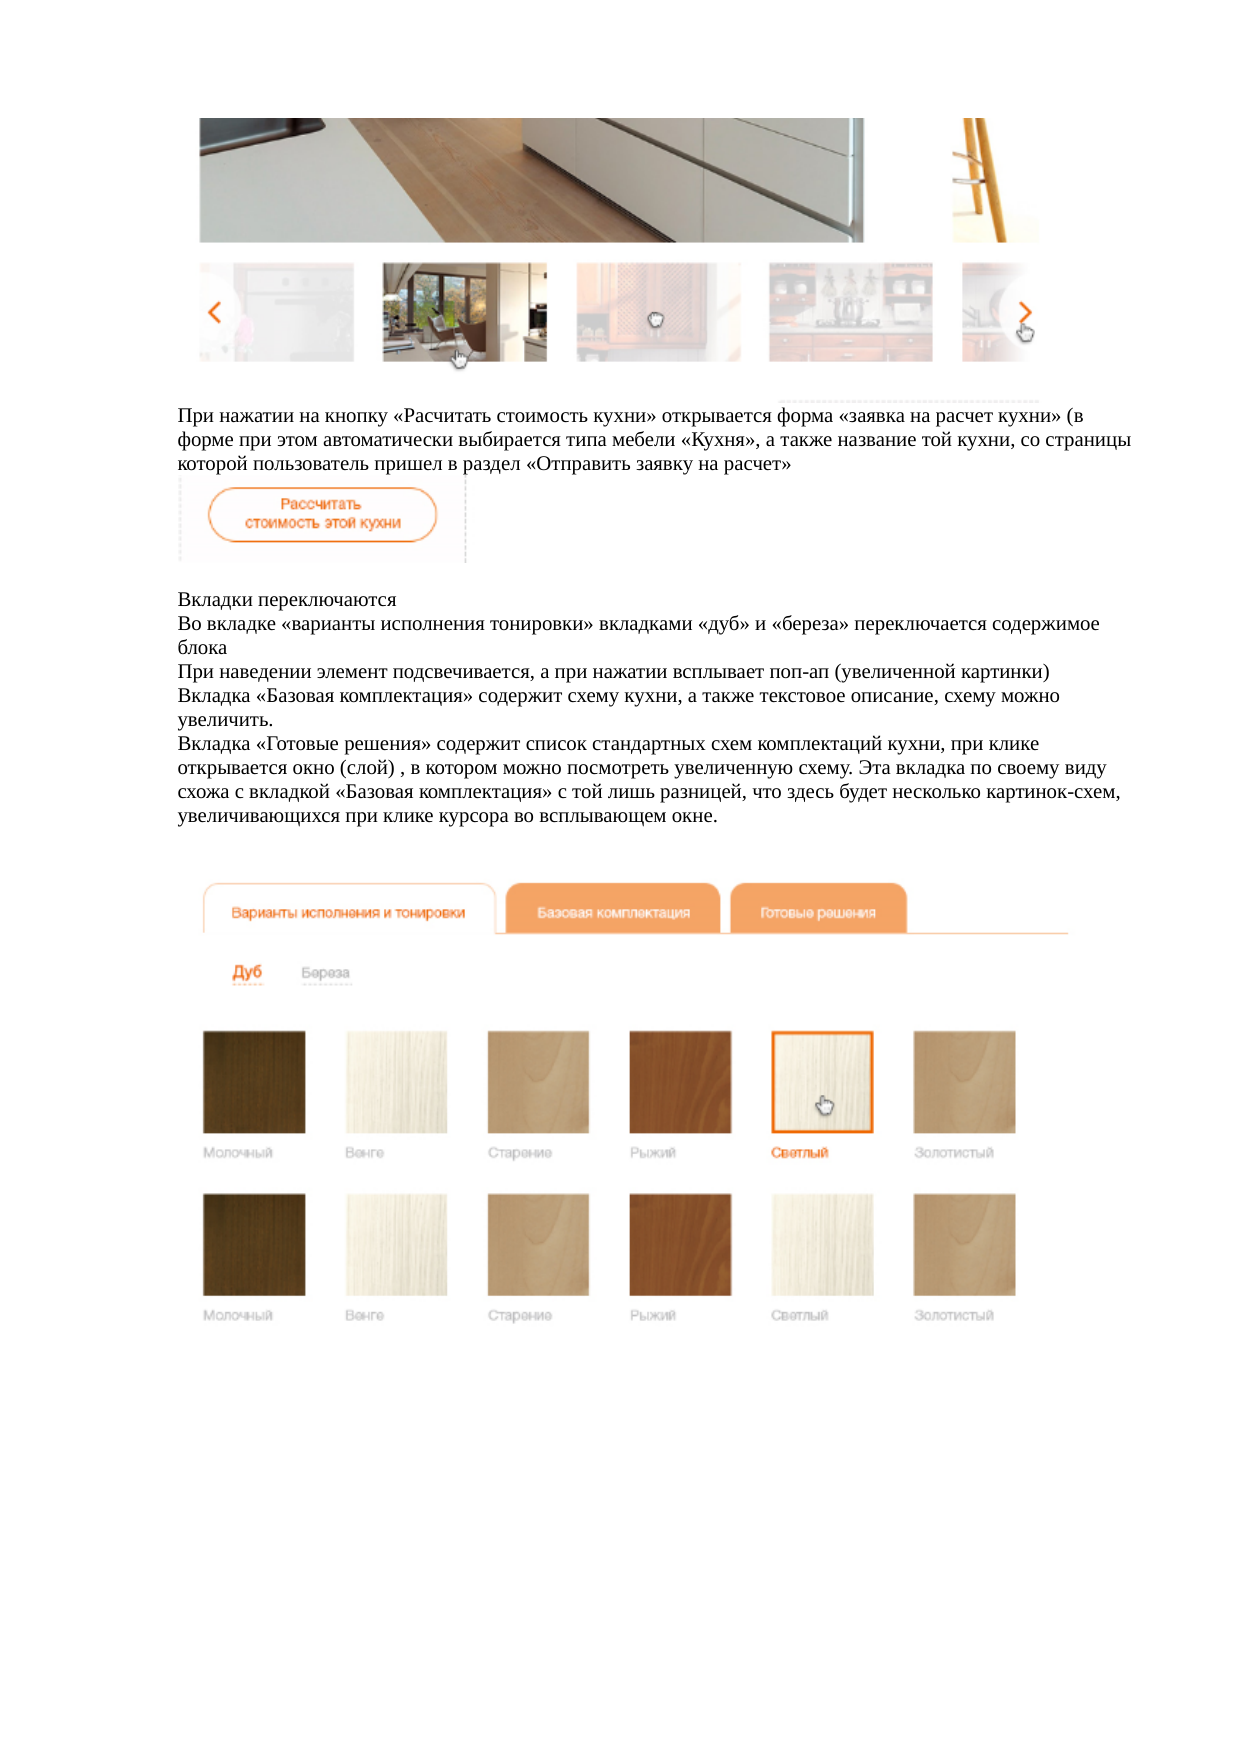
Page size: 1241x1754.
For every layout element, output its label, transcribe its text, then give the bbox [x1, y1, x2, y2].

text Во вкладке «варианты исполнения тонировки» вкладками «дуб» и «береза» переключается содержимое блока [177, 611, 1137, 659]
text При наведении элемент подсвечивается, а при нажатии всплывает поп-ап (увеличенной картинки) [177, 659, 1137, 683]
picture [177, 851, 1137, 1359]
text Вкладки переключаются [177, 587, 1137, 611]
picture [177, 118, 1137, 403]
text Вкладка «Базовая комплектация» содержит схему кухни, а также текстовое описание, схему можно увеличить. [177, 683, 1137, 731]
picture [177, 475, 490, 563]
text При нажатии на кнопку «Расчитать стоимость кухни» открывается форма «заявка на расчет кухни» (в форме при этом автоматически выбирается типа мебели «Кухня», а также название той кухни, со страницы которой пользователь пришел в раздел «Отправить заявку на расчет» [177, 403, 1137, 475]
text Вкладка «Готовые решения» содержит список стандартных схем комплектаций кухни, при клике открывается окно (слой) , в котором можно посмотреть увеличенную схему. Эта вкладка по своему виду схожа с вкладкой «Базовая комплектация» с той лишь разницей, что здесь будет несколько картинок-схем, увеличивающихся при клике курсора во всплывающем окне. [177, 731, 1137, 827]
